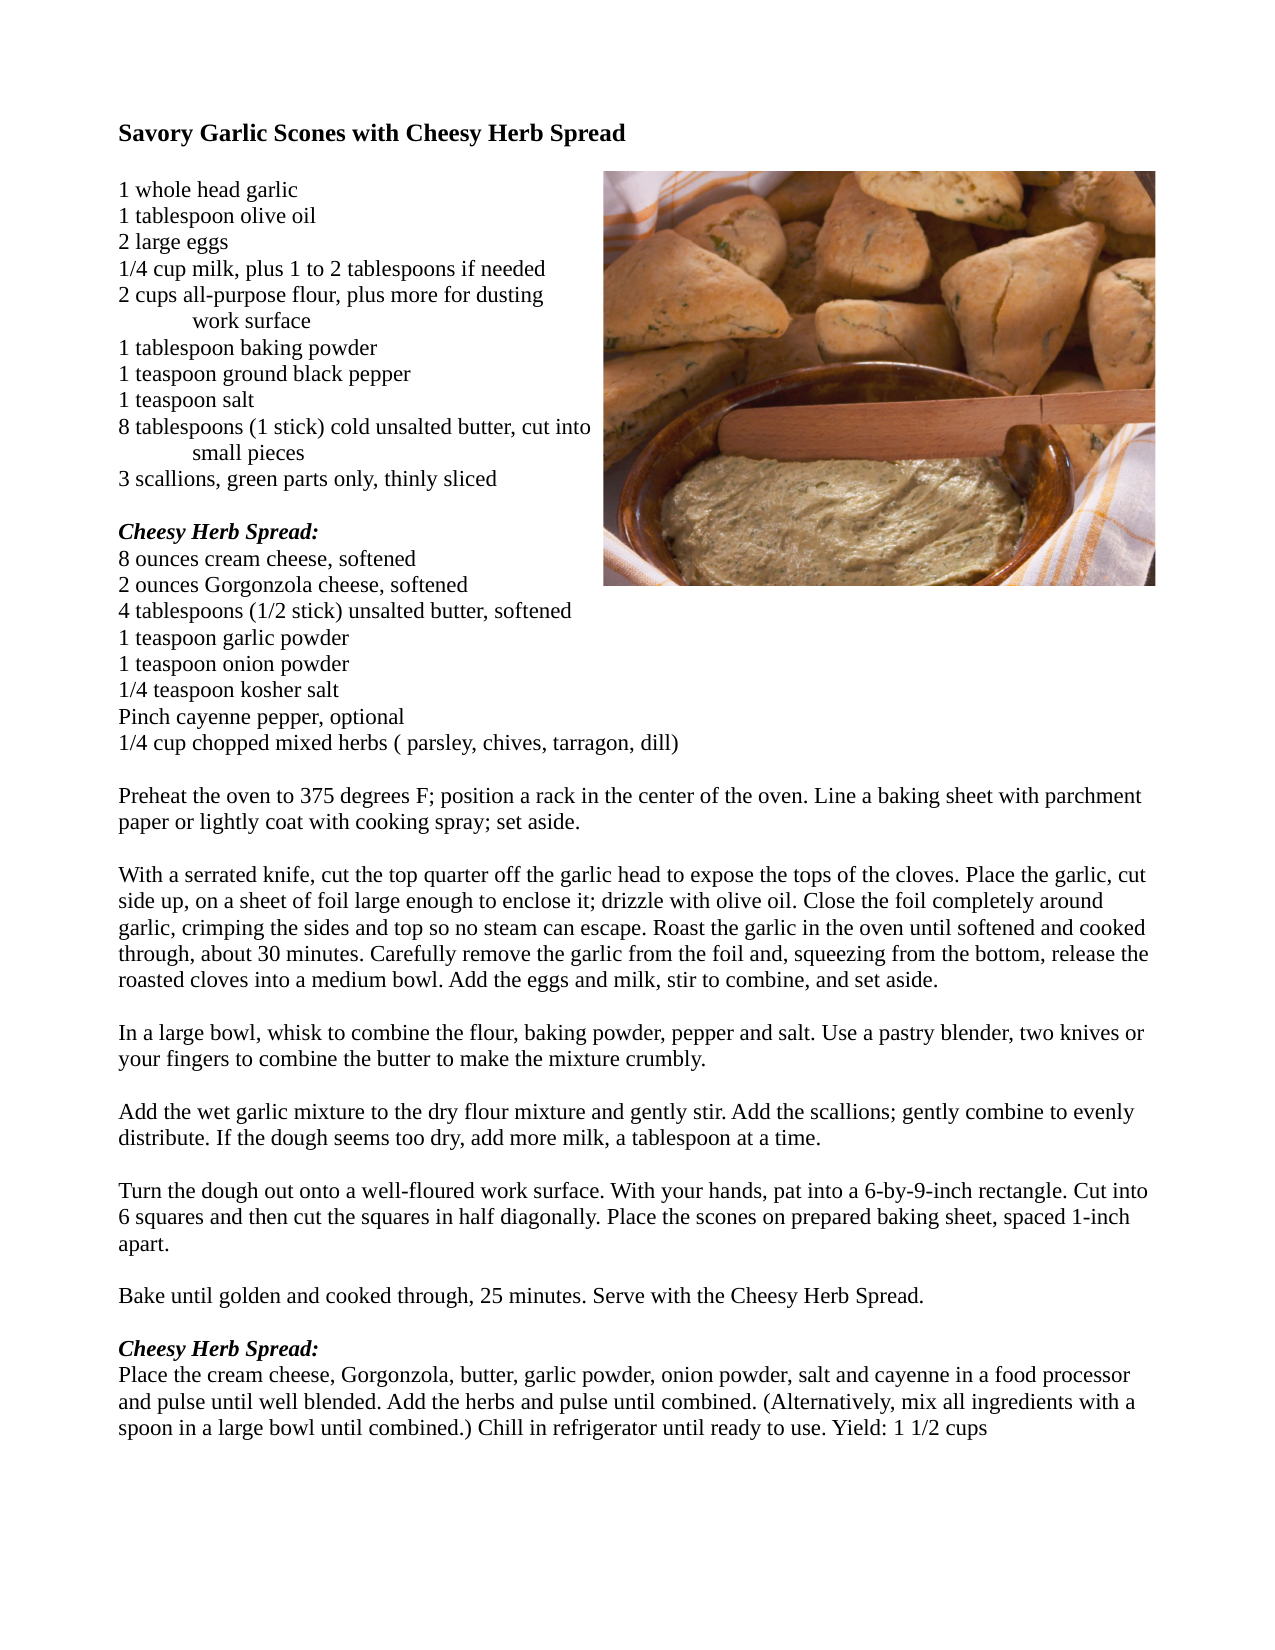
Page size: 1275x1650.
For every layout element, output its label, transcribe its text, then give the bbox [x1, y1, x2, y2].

text 1/4 cup milk, plus 1 to 2 tablespoons if needed [118, 255, 603, 281]
text Savory Garlic Scones with Cheesy Herb Spread [118, 118, 1157, 147]
text 1 teaspoon garlic powder [118, 624, 1157, 650]
picture [603, 171, 1156, 586]
text 1/4 teaspoon kosher salt [118, 676, 1157, 703]
text 2 ounces Gorgonzola cheese, softened [118, 571, 1157, 597]
text 1 teaspoon onion powder [118, 650, 1157, 676]
text Turn the dough out onto a well-floured work surface. With your hands, pat into a 6-by-9-inch rectangle. Cut into 6 squares and then cut the squares in half diagonally. Place the scones on prepared baking sheet, spaced 1-inch apart. [118, 1177, 1157, 1256]
text 4 tablespoons (1/2 stick) unsalted butter, softened [118, 597, 1157, 624]
text In a large bowl, whisk to combine the flour, baking powder, pepper and salt. Use a pastry blender, two knives or your fingers to combine the butter to make the mixture crumbly. [118, 1019, 1157, 1072]
text 1 whole head garlic [118, 176, 603, 202]
text 8 tablespoons (1 stick) cold unsalted butter, cut into small pieces [118, 413, 603, 466]
text 2 cups all-purpose flour, plus more for dusting work surface [118, 281, 603, 334]
text 1/4 cup chopped mixed herbs ( parsley, chives, tarragon, dill) [118, 729, 1157, 755]
text Preheat the oven to 375 degrees F; position a rack in the center of the oven. Line a baking sheet with parchment paper or lightly coat with cooking spray; set aside. [118, 782, 1157, 834]
text 3 scallions, green parts only, thinly sliced [118, 466, 603, 492]
text With a serrated knife, cut the top quarter off the garlic head to expose the tops of the cloves. Place the garlic, cut side up, on a sheet of foil large enough to enclose it; drizzle with olive oil. Close the foil completely around garlic, crimping the sides and top so no steam can escape. Roast the garlic in the oven until softened and cooked through, about 30 minutes. Carefully remove the garlic from the foil and, squeezing from the bottom, release the roasted cloves into a medium bowl. Add the eggs and milk, stir to combine, and set aside. [118, 861, 1157, 993]
text 1 teaspoon salt [118, 386, 603, 413]
text 8 ounces cream cheese, softened [118, 544, 603, 571]
text Place the cream cheese, Gorgonzola, butter, garlic powder, onion powder, salt and cayenne in a food processor and pulse until well blended. Add the herbs and pulse until combined. (Alternatively, mix all ingredients with a spoon in a large bowl until combined.) Chill in refrigerator until ready to use. Yield: 1 1/2 cups [118, 1362, 1157, 1441]
text Pinch cayenne pepper, optional [118, 703, 1157, 729]
text Add the wet garlic mixture to the dry flour mixture and gently stir. Add the scallions; gently combine to evenly distribute. If the dough seems too dry, add more milk, a tablespoon at a time. [118, 1098, 1157, 1151]
text Bake until golden and cooked through, 25 minutes. Serve with the Cheesy Herb Spread. [118, 1282, 1157, 1309]
text Cheesy Herb Spread: [118, 1335, 1157, 1362]
text 1 tablespoon baking powder [118, 334, 603, 360]
text 1 teaspoon ground black pepper [118, 360, 603, 386]
text 2 large eggs [118, 228, 603, 255]
text 1 tablespoon olive oil [118, 202, 603, 228]
text Cheesy Herb Spread: [118, 518, 603, 544]
